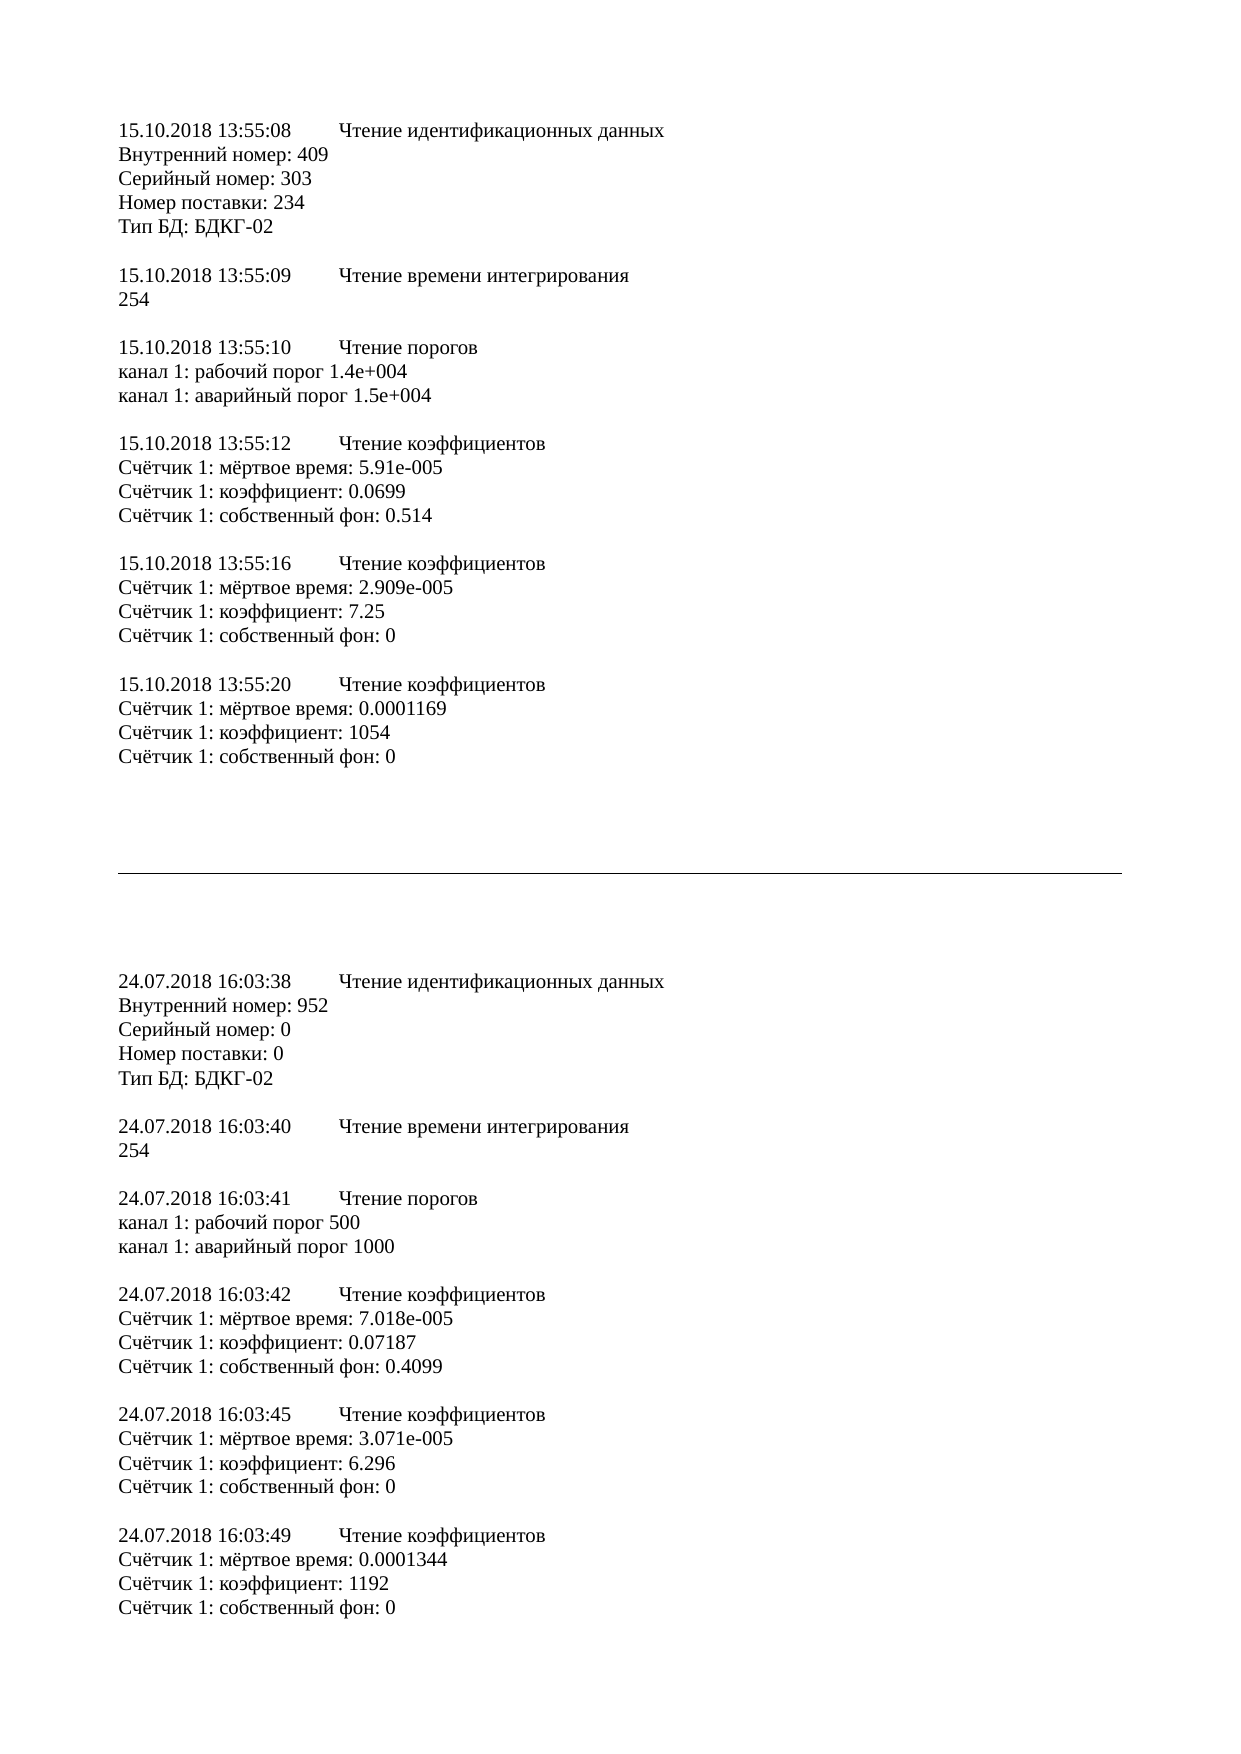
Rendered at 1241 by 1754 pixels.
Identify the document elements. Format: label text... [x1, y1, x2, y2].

text 15.10.2018 13:55:20 Чтение коэффициентов [118, 672, 1122, 696]
text Cчётчик 1: коэффициент: 1054 [118, 720, 1122, 744]
text Номер поставки: 234 [118, 190, 1122, 214]
text канал 1: аварийный порог 1000 [118, 1234, 1122, 1258]
text Cчётчик 1: мёртвое время: 3.071e-005 [118, 1426, 1122, 1450]
text Cчётчик 1: собственный фон: 0.514 [118, 503, 1122, 527]
text Cчётчик 1: мёртвое время: 0.0001344 [118, 1547, 1122, 1571]
text 24.07.2018 16:03:42 Чтение коэффициентов [118, 1282, 1122, 1306]
text 15.10.2018 13:55:12 Чтение коэффициентов [118, 431, 1122, 455]
text 15.10.2018 13:55:16 Чтение коэффициентов [118, 551, 1122, 575]
text Cчётчик 1: коэффициент: 0.07187 [118, 1330, 1122, 1354]
text Cчётчик 1: коэффициент: 1192 [118, 1571, 1122, 1595]
text 24.07.2018 16:03:38 Чтение идентификационных данных [118, 969, 1122, 993]
text Cчётчик 1: коэффициент: 6.296 [118, 1450, 1122, 1474]
text 24.07.2018 16:03:40 Чтение времени интегрирования [118, 1113, 1122, 1138]
text Cчётчик 1: собственный фон: 0 [118, 1595, 1122, 1619]
text Cчётчик 1: коэффициент: 0.0699 [118, 479, 1122, 503]
text 24.07.2018 16:03:41 Чтение порогов [118, 1186, 1122, 1210]
text 15.10.2018 13:55:10 Чтение порогов [118, 335, 1122, 359]
text Cчётчик 1: собственный фон: 0.4099 [118, 1354, 1122, 1378]
text Серийный номер: 0 [118, 1017, 1122, 1041]
text 15.10.2018 13:55:09 Чтение времени интегрирования [118, 262, 1122, 287]
text 15.10.2018 13:55:08 Чтение идентификационных данных [118, 118, 1122, 142]
text Номер поставки: 0 [118, 1041, 1122, 1065]
text канал 1: аварийный порог 1.5e+004 [118, 383, 1122, 407]
text канал 1: рабочий порог 500 [118, 1210, 1122, 1234]
text Cчётчик 1: коэффициент: 7.25 [118, 599, 1122, 623]
text 254 [118, 1138, 1122, 1162]
text Серийный номер: 303 [118, 166, 1122, 190]
text Cчётчик 1: собственный фон: 0 [118, 623, 1122, 647]
text Cчётчик 1: мёртвое время: 5.91e-005 [118, 455, 1122, 479]
text канал 1: рабочий порог 1.4e+004 [118, 359, 1122, 383]
text Cчётчик 1: мёртвое время: 2.909e-005 [118, 575, 1122, 599]
text Cчётчик 1: мёртвое время: 7.018e-005 [118, 1306, 1122, 1330]
text Cчётчик 1: мёртвое время: 0.0001169 [118, 696, 1122, 720]
text Cчётчик 1: собственный фон: 0 [118, 744, 1122, 768]
text 24.07.2018 16:03:45 Чтение коэффициентов [118, 1402, 1122, 1426]
text Cчётчик 1: собственный фон: 0 [118, 1474, 1122, 1498]
text 254 [118, 287, 1122, 311]
text 24.07.2018 16:03:49 Чтение коэффициентов [118, 1523, 1122, 1547]
text Тип БД: БДКГ-02 [118, 214, 1122, 238]
text Тип БД: БДКГ-02 [118, 1065, 1122, 1089]
text Внутренний номер: 409 [118, 142, 1122, 166]
text Внутренний номер: 952 [118, 993, 1122, 1017]
